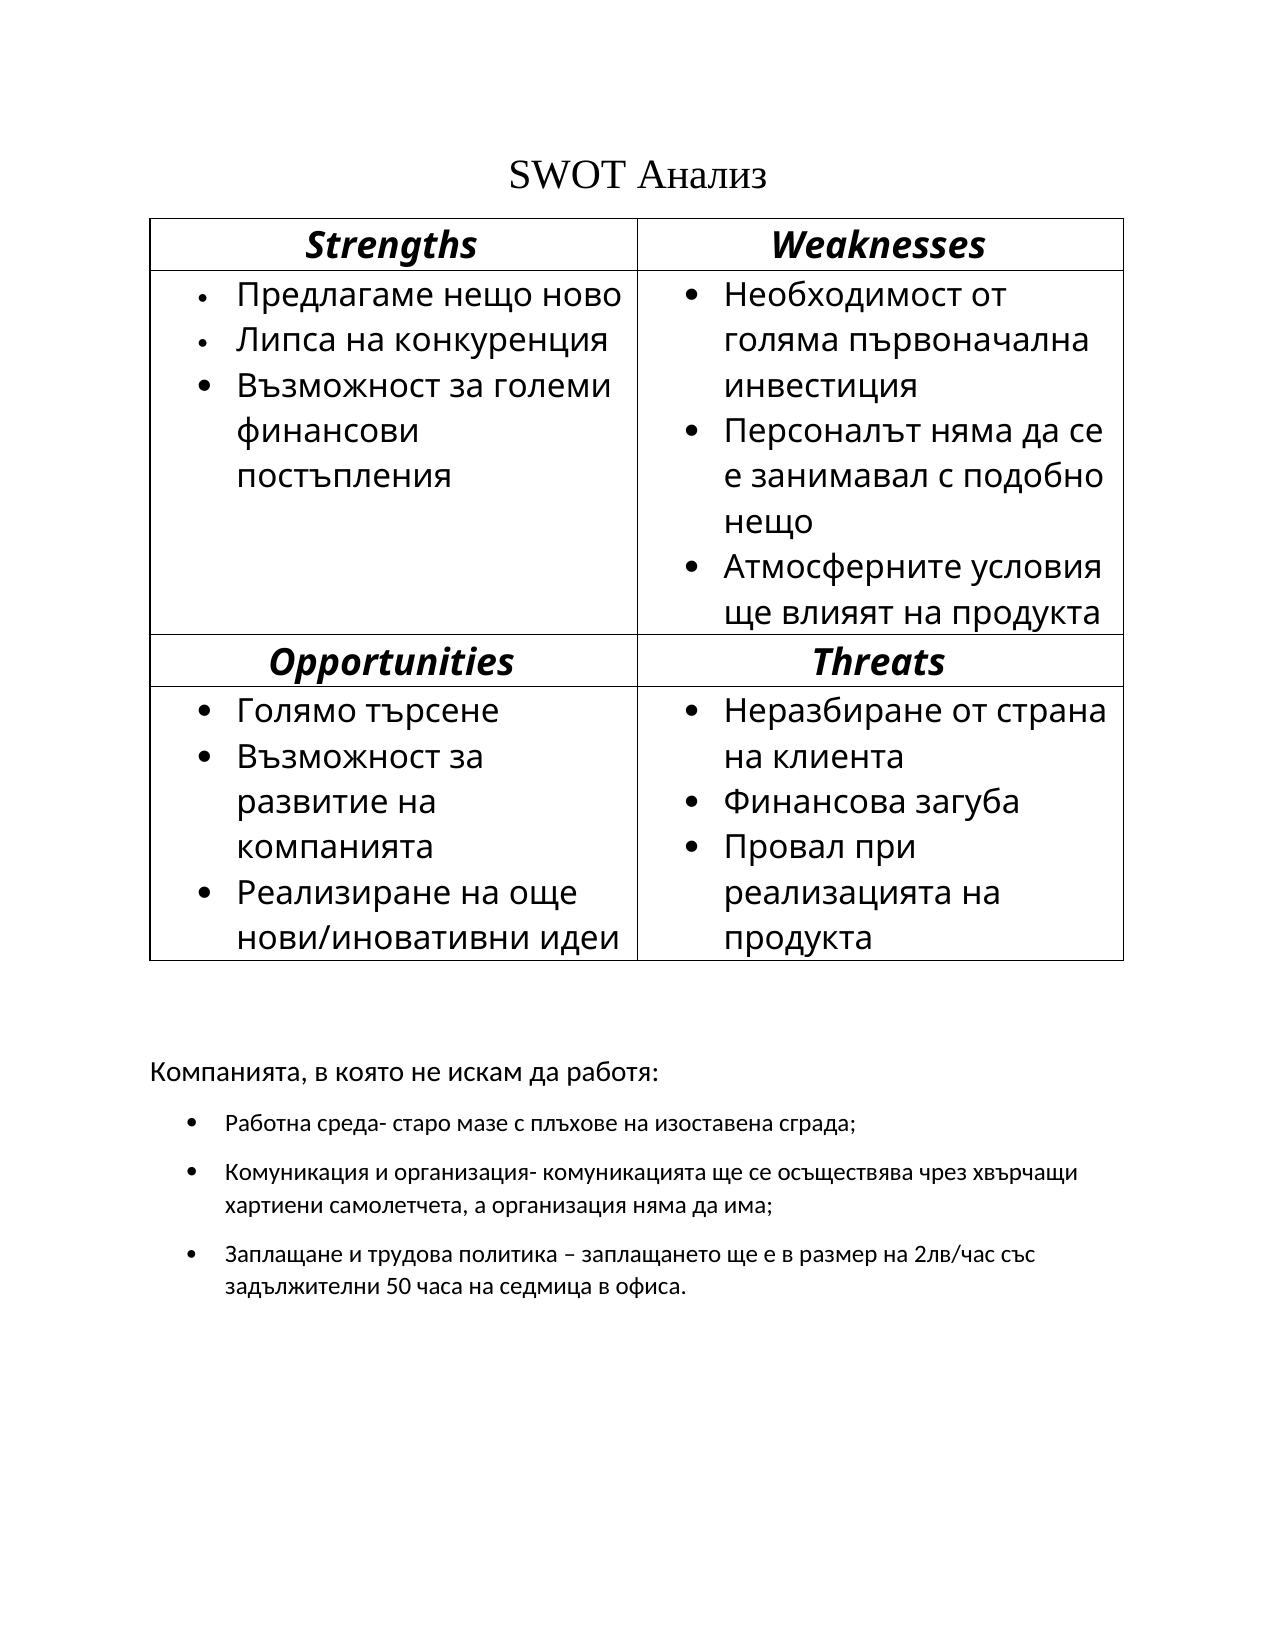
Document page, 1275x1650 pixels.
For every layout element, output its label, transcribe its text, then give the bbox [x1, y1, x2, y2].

table_cell Голямо търсене Възможност за развитие на компанията Реализиране на още нови/иновативни идеи [151, 687, 637, 959]
list Заплащане и трудова политика – заплащането ще е в размер на 2лв/час със задължителни 50 часа на седмица в офиса. [187, 1238, 1125, 1301]
table_cell Opportunities [151, 635, 637, 686]
text SWOT Анализ [150, 150, 1125, 198]
table_header Strengths [151, 219, 637, 269]
text Компанията, в която не искам да работя: [150, 1053, 1125, 1089]
table_cell Threats [638, 635, 1123, 686]
list Комуникация и организация- комуникацията ще се осъществява чрез хвърчащи хартиени самолетчета, а организация няма да има; [187, 1157, 1125, 1219]
table_cell Необходимост от голяма първоначална инвестиция Персоналът няма да се е занимавал с подобно нещо Атмосферните условия ще влияят на продукта [638, 271, 1123, 634]
list Работна среда- старо мазе с плъхове на изоставена сграда; [187, 1108, 1125, 1138]
table_header Weaknesses [638, 219, 1123, 269]
table_cell Неразбиране от страна на клиента Финансова загуба Провал при реализацията на продукта [638, 687, 1123, 959]
table_cell Предлагаме нещо ново Липса на конкуренция Възможност за големи финансови постъпления [151, 271, 637, 634]
